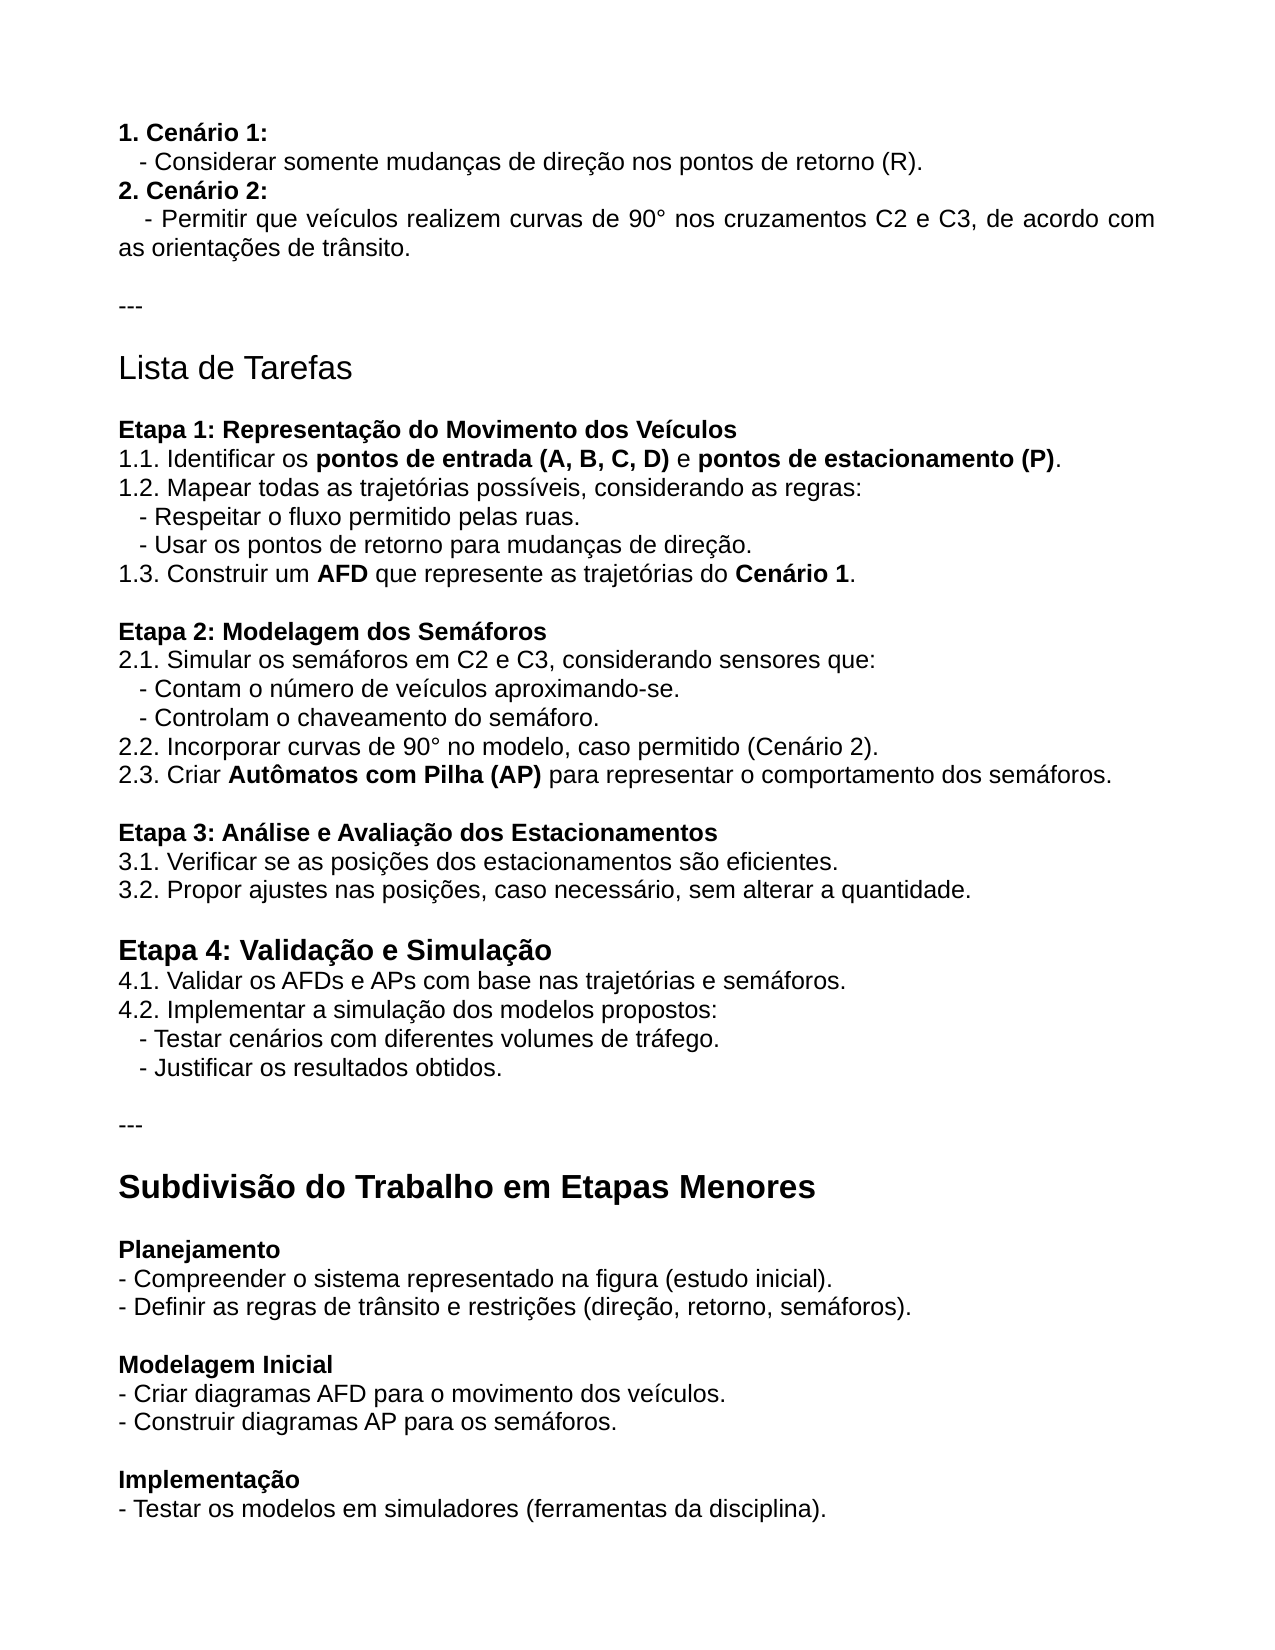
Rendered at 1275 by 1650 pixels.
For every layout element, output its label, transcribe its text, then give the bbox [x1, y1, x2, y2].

text 3.2. Propor ajustes nas posições, caso necessário, sem alterar a quantidade. [118, 875, 1157, 904]
text 2.3. Criar Autômatos com Pilha (AP) para representar o comportamento dos semáforos. [118, 760, 1157, 789]
text Subdivisão do Trabalho em Etapas Menores [118, 1168, 1157, 1206]
text 2. Cenário 2: [118, 176, 1157, 204]
text 4.2. Implementar a simulação dos modelos propostos: [118, 995, 1157, 1024]
text - Respeitar o fluxo permitido pelas ruas. [118, 502, 1157, 530]
text 1. Cenário 1: [118, 118, 1157, 147]
text - Construir diagramas AP para os semáforos. [118, 1407, 1157, 1436]
text Etapa 1: Representação do Movimento dos Veículos [118, 415, 1157, 444]
text Lista de Tarefas [118, 348, 1157, 387]
text - Usar os pontos de retorno para mudanças de direção. [118, 530, 1157, 559]
text Etapa 2: Modelagem dos Semáforos [118, 617, 1157, 645]
text - Compreender o sistema representado na figura (estudo inicial). [118, 1263, 1157, 1292]
text Etapa 4: Validação e Simulação [118, 933, 1157, 966]
text 1.1. Identificar os pontos de entrada (A, B, C, D) e pontos de estacionamento (P). [118, 444, 1157, 473]
text Planejamento [118, 1235, 1157, 1263]
text - Permitir que veículos realizem curvas de 90° nos cruzamentos C2 e C3, de acordo com as orientações de trânsito. [118, 204, 1157, 262]
text - Definir as regras de trânsito e restrições (direção, retorno, semáforos). [118, 1292, 1157, 1321]
text - Testar os modelos em simuladores (ferramentas da disciplina). [118, 1493, 1157, 1522]
text - Considerar somente mudanças de direção nos pontos de retorno (R). [118, 147, 1157, 176]
text Implementação [118, 1465, 1157, 1493]
text 1.3. Construir um AFD que represente as trajetórias do Cenário 1. [118, 559, 1157, 588]
text 3.1. Verificar se as posições dos estacionamentos são eficientes. [118, 847, 1157, 875]
text - Criar diagramas AFD para o movimento dos veículos. [118, 1378, 1157, 1407]
text - Controlam o chaveamento do semáforo. [118, 703, 1157, 732]
text - Testar cenários com diferentes volumes de tráfego. [118, 1024, 1157, 1053]
text 4.1. Validar os AFDs e APs com base nas trajetórias e semáforos. [118, 966, 1157, 995]
text 2.2. Incorporar curvas de 90° no modelo, caso permitido (Cenário 2). [118, 732, 1157, 760]
text - Contam o número de veículos aproximando-se. [118, 674, 1157, 703]
text --- [118, 1110, 1157, 1139]
text --- [118, 291, 1157, 319]
text 1.2. Mapear todas as trajetórias possíveis, considerando as regras: [118, 473, 1157, 502]
text Modelagem Inicial [118, 1350, 1157, 1378]
text Etapa 3: Análise e Avaliação dos Estacionamentos [118, 818, 1157, 847]
text 2.1. Simular os semáforos em C2 e C3, considerando sensores que: [118, 645, 1157, 674]
text - Justificar os resultados obtidos. [118, 1053, 1157, 1081]
